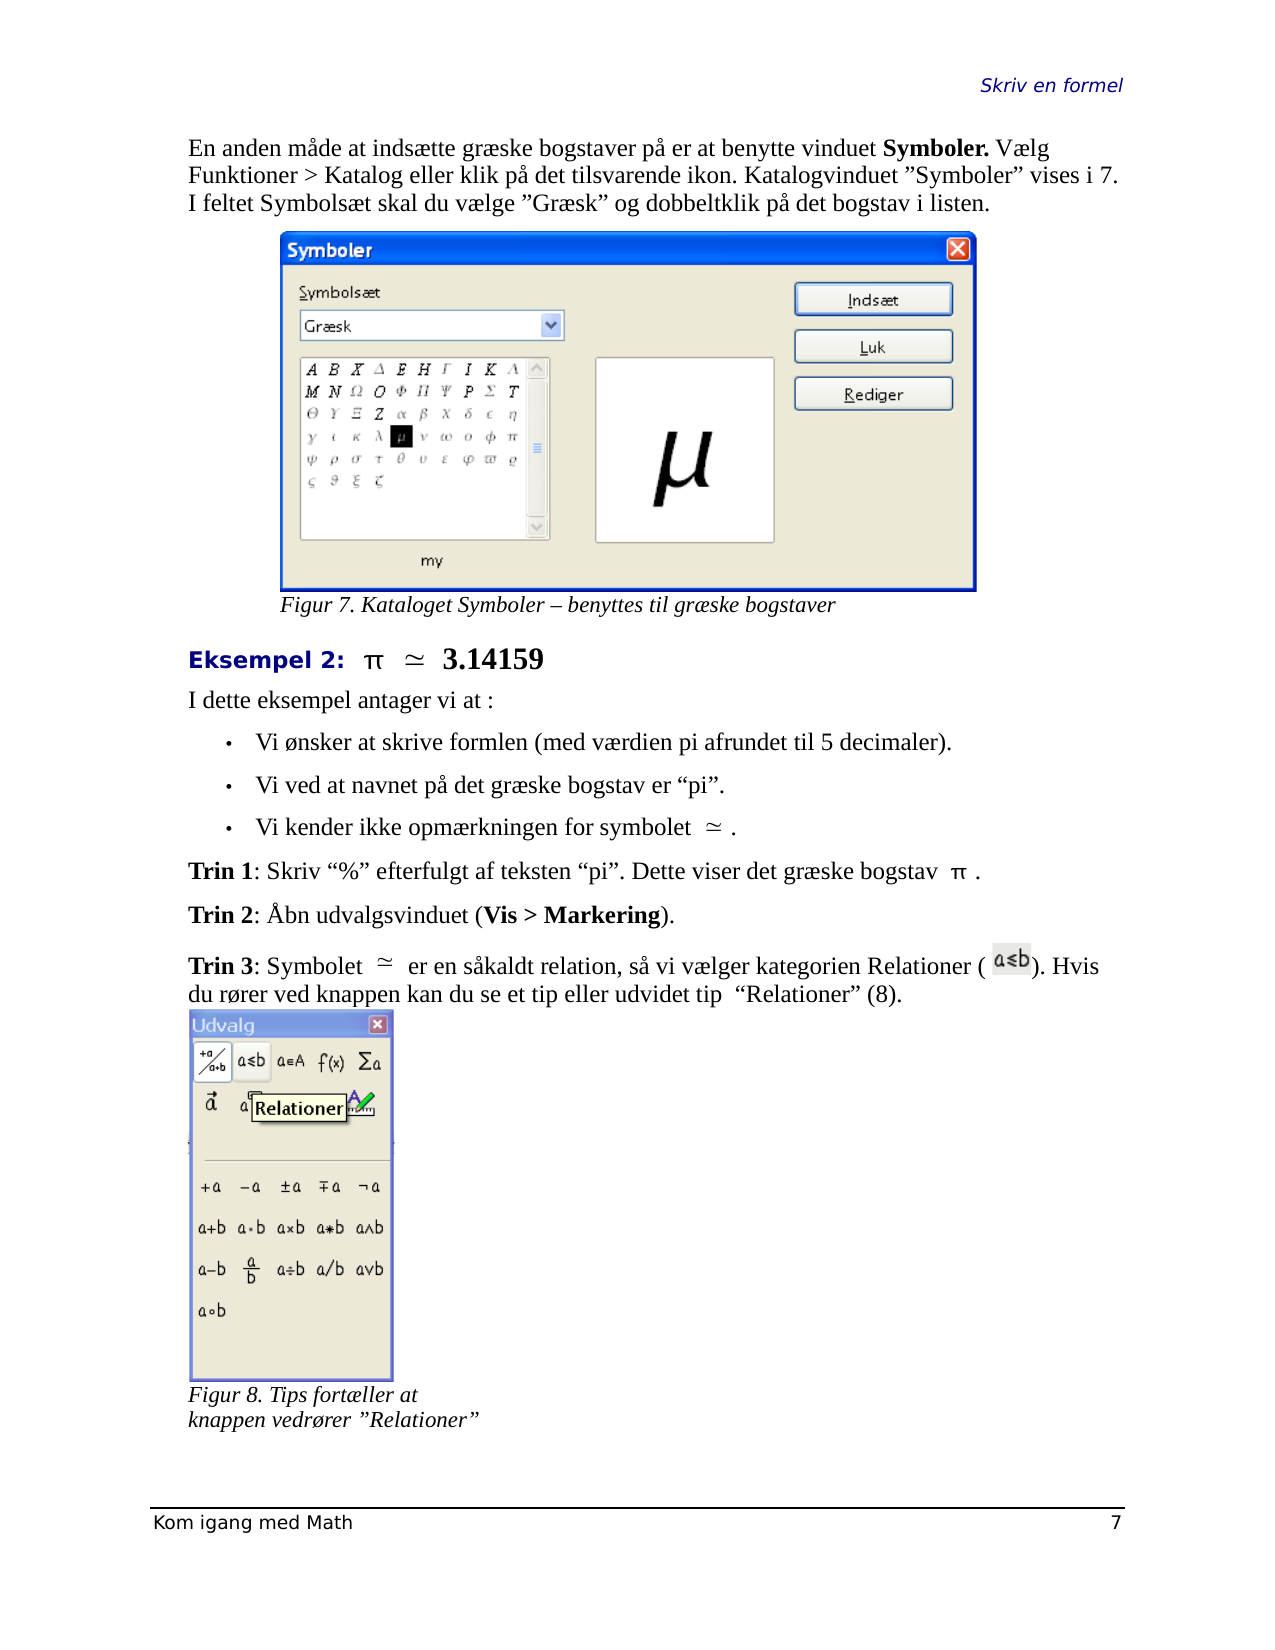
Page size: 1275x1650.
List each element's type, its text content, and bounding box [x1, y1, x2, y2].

picture [992, 943, 1032, 975]
picture [187, 1007, 395, 1382]
text Figur 7. Kataloget Symboler – benyttes til græske bogstaver [280, 592, 977, 618]
picture [280, 231, 977, 592]
text Figur 8. Tips fortæller at knappen vedrører ”Relationer” [188, 1007, 491, 1433]
text Trin 1: Skriv “%” efterfulgt af teksten “pi”. Dette viser det græske bogstav . [188, 856, 1125, 886]
text I dette eksempel antager vi at : [188, 686, 1125, 713]
text En anden måde at indsætte græske bogstaver på er at benytte vinduet Symboler. Vælg Funktioner > Katalog eller klik på det tilsvarende ikon. Katalogvinduet ”Symboler” vises i Figur 7. I feltet Symbolsæt skal du vælge ”Græsk” og dobbeltklik på det bogstav i listen. [188, 134, 1125, 217]
list Vi ønsker at skrive formlen (med værdien pi afrundet til 5 decimaler). [226, 728, 1125, 756]
text Trin 2: Åbn udvalgsvinduet (Vis > Markering). [188, 901, 1125, 929]
list Vi kender ikke opmærkningen for symbolet . [226, 813, 1125, 841]
list Vi ved at navnet på det græske bogstav er “pi”. [226, 771, 1125, 798]
text Trin 3: Symbolet er en såkaldt relation, så vi vælger kategorien Relationer ( ). Hvis du rører ved knappen kan du se et tip eller udvidet tip “Relationer” (Figur 8). [188, 944, 1125, 1437]
subtitle Eksempel 2: [188, 641, 1125, 680]
